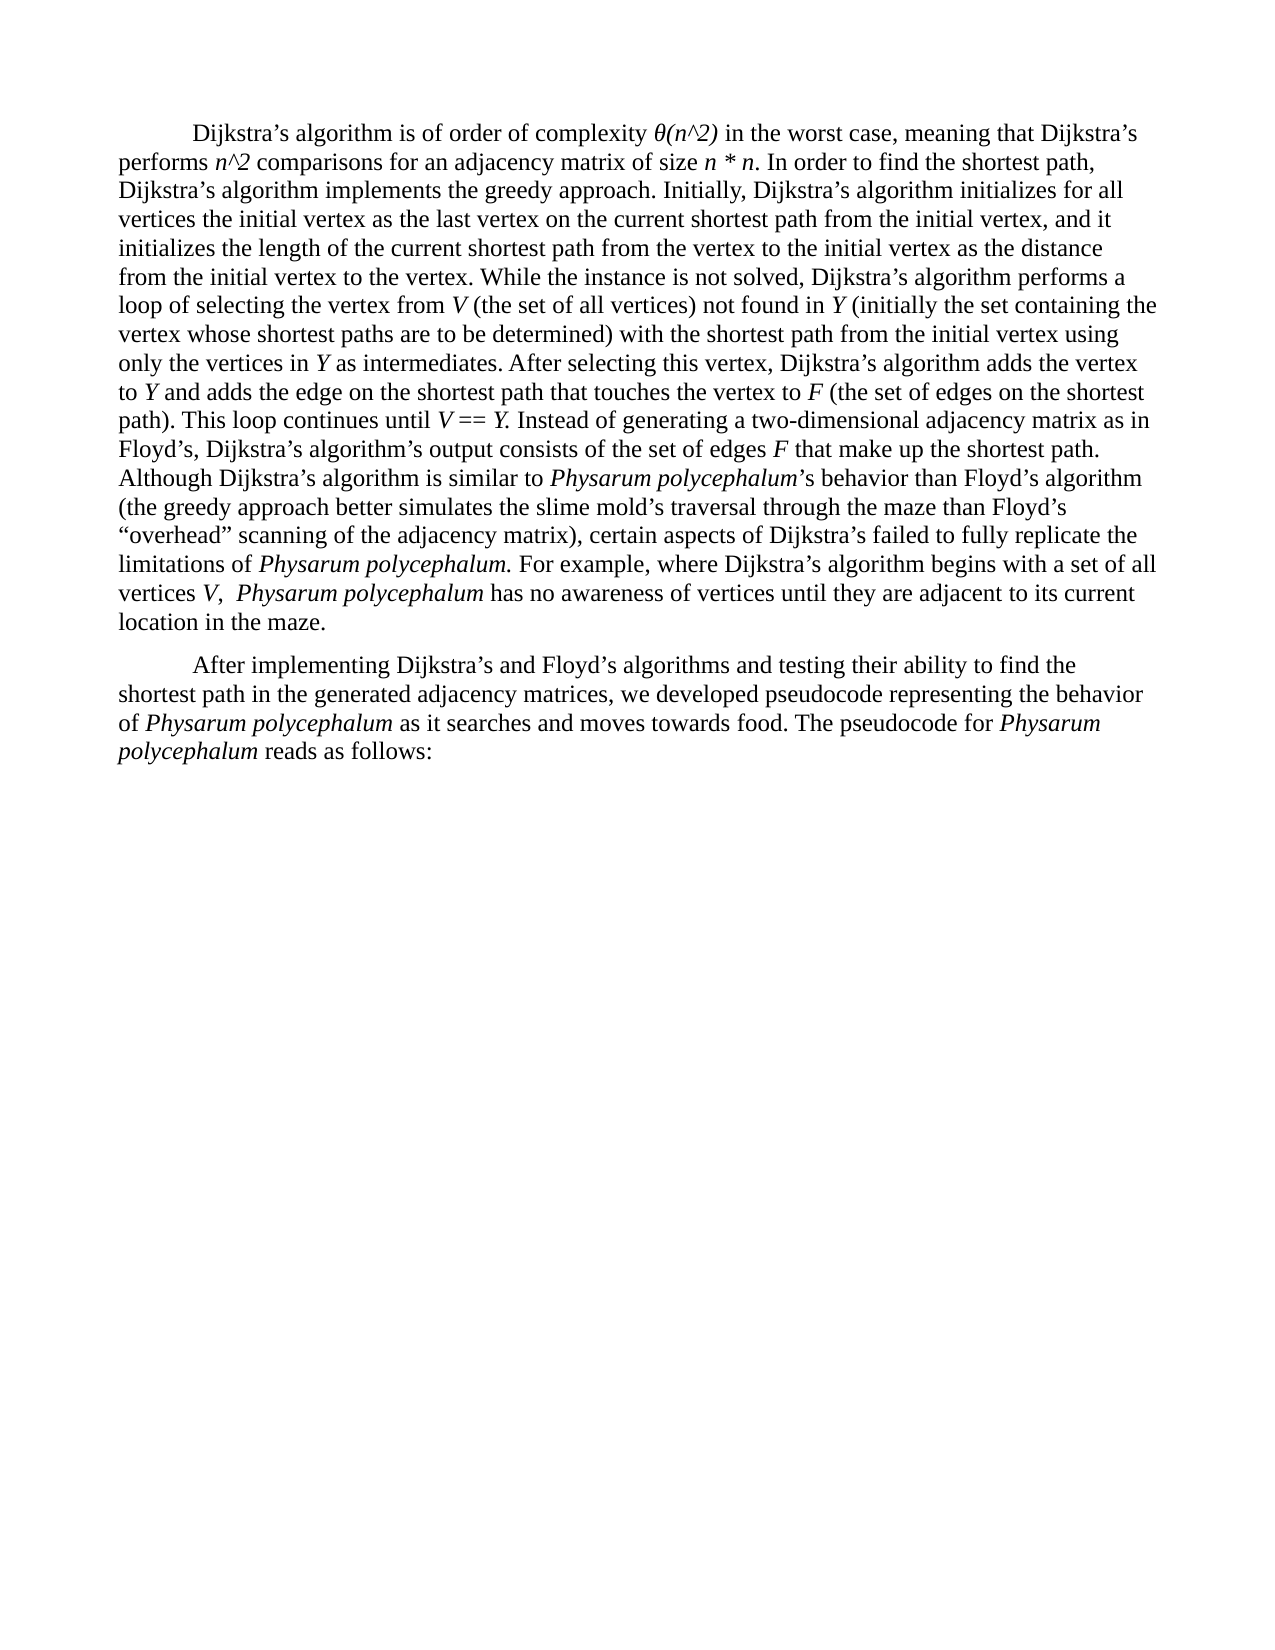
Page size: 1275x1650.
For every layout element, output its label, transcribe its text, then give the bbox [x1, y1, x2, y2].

text Dijkstra’s algorithm is of order of complexity θ(n^2) in the worst case, meaning that Dijkstra’s performs n^2 comparisons for an adjacency matrix of size n * n. In order to find the shortest path, Dijkstra’s algorithm implements the greedy approach. Initially, Dijkstra’s algorithm initializes for all vertices the initial vertex as the last vertex on the current shortest path from the initial vertex, and it initializes the length of the current shortest path from the vertex to the initial vertex as the distance from the initial vertex to the vertex. While the instance is not solved, Dijkstra’s algorithm performs a loop of selecting the vertex from V (the set of all vertices) not found in Y (initially the set containing the vertex whose shortest paths are to be determined) with the shortest path from the initial vertex using only the vertices in Y as intermediates. After selecting this vertex, Dijkstra’s algorithm adds the vertex to Y and adds the edge on the shortest path that touches the vertex to F (the set of edges on the shortest path). This loop continues until V == Y. Instead of generating a two-dimensional adjacency matrix as in Floyd’s, Dijkstra’s algorithm’s output consists of the set of edges F that make up the shortest path. Although Dijkstra’s algorithm is similar to Physarum polycephalum’s behavior than Floyd’s algorithm (the greedy approach better simulates the slime mold’s traversal through the maze than Floyd’s “overhead” scanning of the adjacency matrix), certain aspects of Dijkstra’s failed to fully replicate the limitations of Physarum polycephalum. For example, where Dijkstra’s algorithm begins with a set of all vertices V, Physarum polycephalum has no awareness of vertices until they are adjacent to its current location in the maze. [118, 118, 1157, 636]
text After implementing Dijkstra’s and Floyd’s algorithms and testing their ability to find the shortest path in the generated adjacency matrices, we developed pseudocode representing the behavior of Physarum polycephalum as it searches and moves towards food. The pseudocode for Physarum polycephalum reads as follows: [118, 650, 1157, 765]
